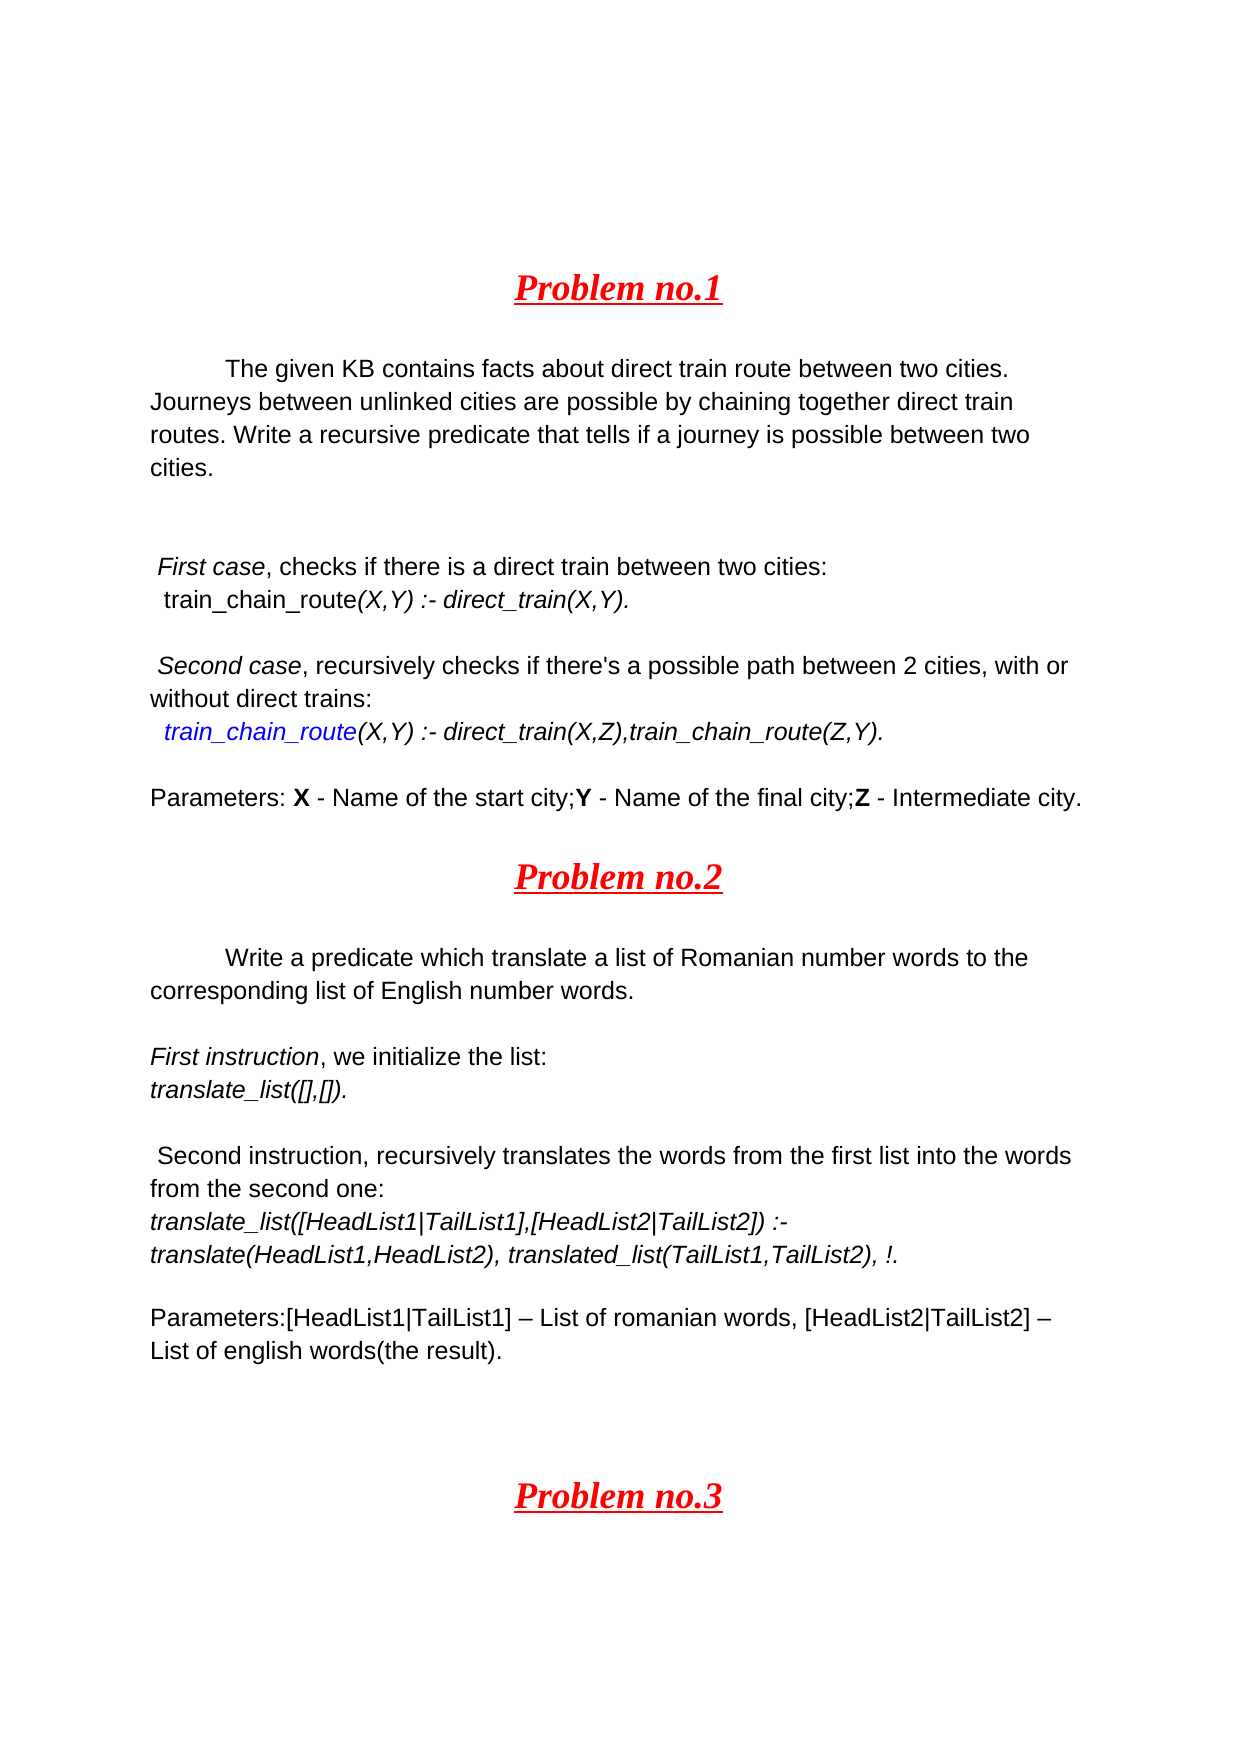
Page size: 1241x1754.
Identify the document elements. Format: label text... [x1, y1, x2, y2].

text Problem no.2 [150, 854, 1090, 898]
text Second case, recursively checks if there's a possible path between 2 cities, with or without direct trains: [150, 651, 1090, 713]
text The given KB contains facts about direct train route between two cities. Journeys between unlinked cities are possible by chaining together direct train routes. Write a recursive predicate that tells if a journey is possible between two cities. [150, 354, 1090, 482]
text First case, checks if there is a direct train between two cities: [150, 552, 1090, 581]
text Problem no.1 [150, 266, 1090, 309]
text Problem no.3 [150, 1474, 1090, 1517]
text translate_list([],[]). [150, 1075, 1090, 1103]
text Second instruction, recursively translates the words from the first list into the words from the second one: [150, 1141, 1090, 1203]
text train_chain_route(X,Y) :- direct_train(X,Z),train_chain_route(Z,Y). [150, 717, 1090, 746]
text Write a predicate which translate a list of Romanian number words to the corresponding list of English number words. [150, 943, 1090, 1004]
text translate_list([HeadList1|TailList1],[HeadList2|TailList2]) :- translate(HeadList1,HeadList2), translated_list(TailList1,TailList2), !. [150, 1207, 1090, 1269]
text First instruction, we initialize the list: [150, 1042, 1090, 1071]
text Parameters:[HeadList1|TailList1] – List of romanian words, [HeadList2|TailList2] – List of english words(the result). [150, 1303, 1090, 1365]
text Parameters: X - Name of the start city;Y - Name of the final city;Z - Intermediate city. [150, 783, 1090, 812]
text train_chain_route(X,Y) :- direct_train(X,Y). [150, 585, 1090, 614]
